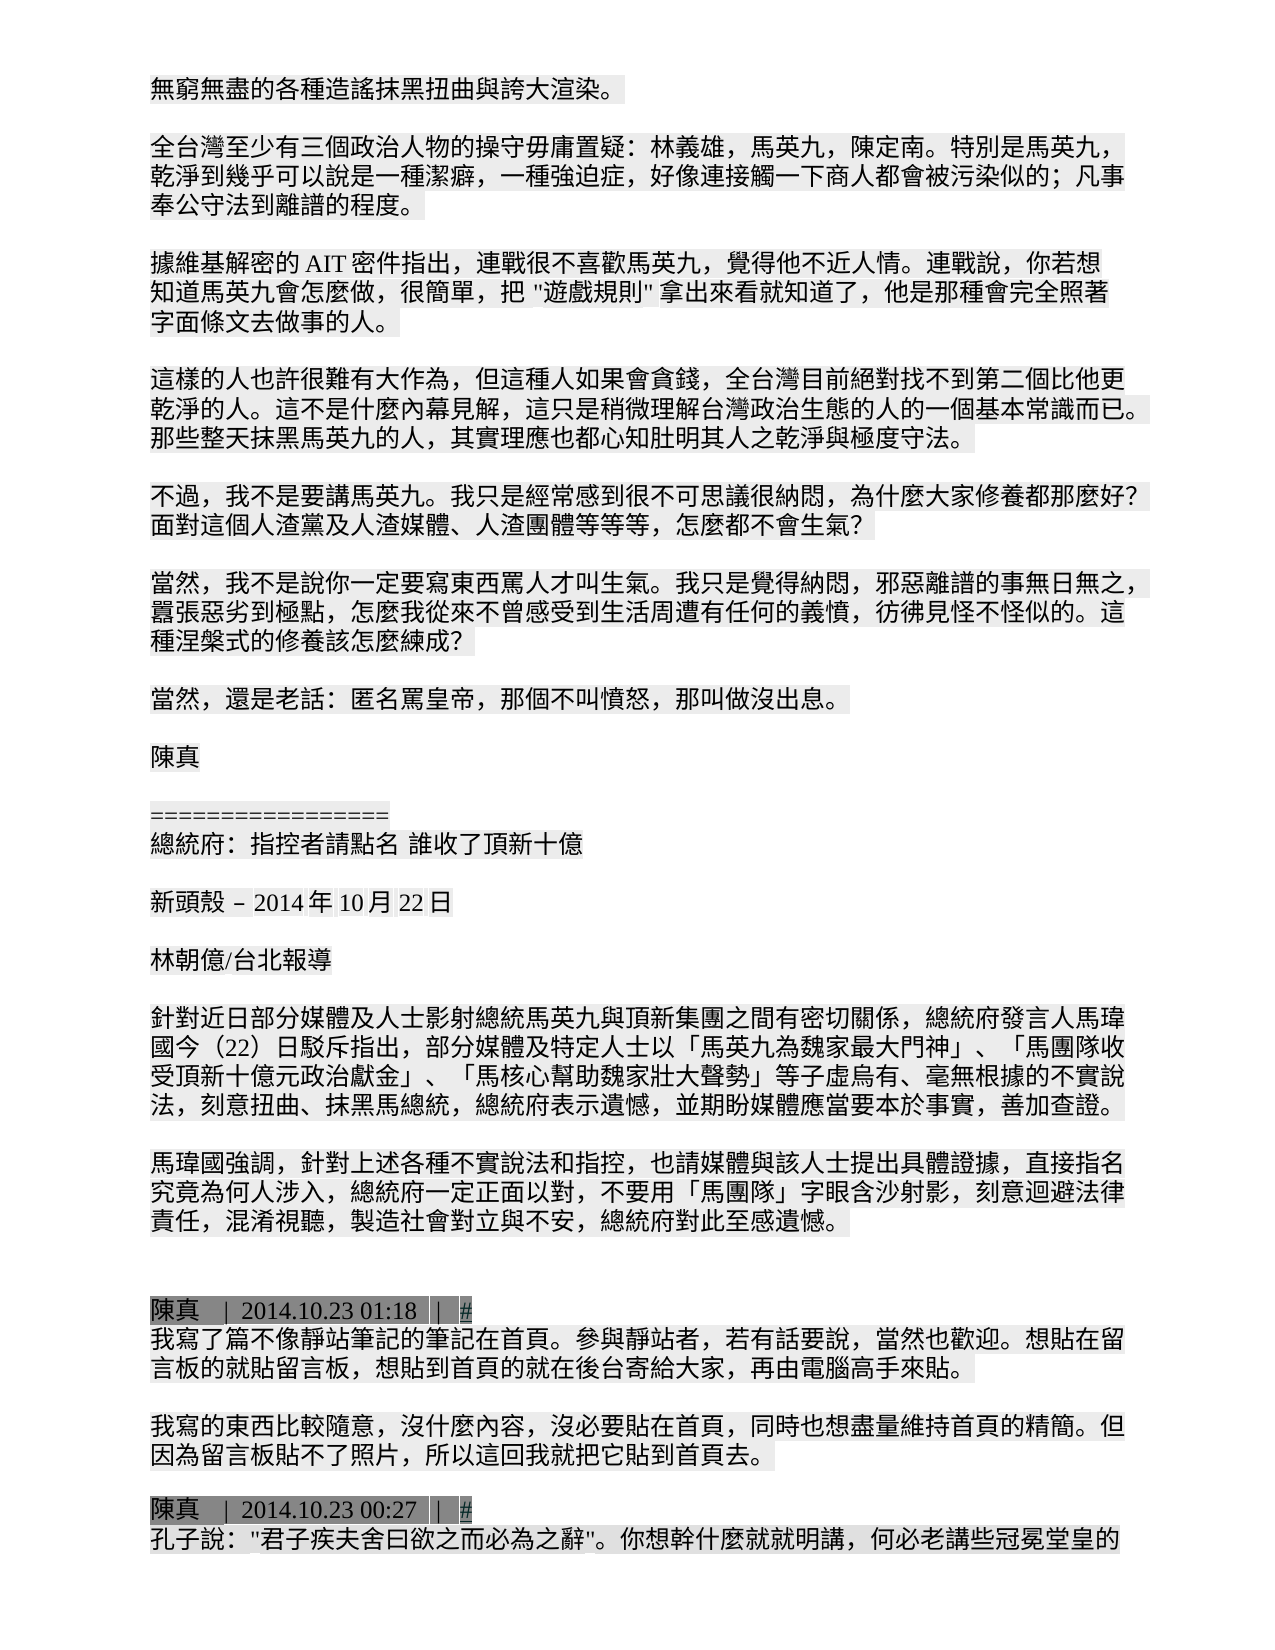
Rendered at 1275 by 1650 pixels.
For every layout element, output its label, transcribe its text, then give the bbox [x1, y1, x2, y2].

text 陳真 | 2014.10.23 00:27 | # [150, 1496, 1125, 1525]
text 我常想，各位的修養，真的值得我身為忍教教主的學習與敬佩。大家每天聽無窮無盡的各種綠油油的造謠抹黑扭曲與誇大渲染，藉以發起各種所謂運動與選舉造勢，怎麼都不會生氣？ 這個黨及其相關尾巴團體或徒子徒孫，有沒有講過哪句話是真實可信的？沒有。一味訴諸無窮無盡的各種造謠抹黑扭曲與誇大渲染。 全台灣至少有三個政治人物的操守毋庸置疑：林義雄，馬英九，陳定南。特別是馬英九，乾淨到幾乎可以說是一種潔癖，一種強迫症，好像連接觸一下商人都會被污染似的；凡事奉公守法到離譜的程度。 據維基解密的AIT密件指出，連戰很不喜歡馬英九，覺得他不近人情。連戰說，你若想知道馬英九會怎麼做，很簡單，把 "遊戲規則" 拿出來看就知道了，他是那種會完全照著字面條文去做事的人。 這樣的人也許很難有大作為，但這種人如果會貪錢，全台灣目前絕對找不到第二個比他更乾淨的人。這不是什麼內幕見解，這只是稍微理解台灣政治生態的人的一個基本常識而已。那些整天抹黑馬英九的人，其實理應也都心知肚明其人之乾淨與極度守法。 不過，我不是要講馬英九。我只是經常感到很不可思議很納悶，為什麼大家修養都那麼好？面對這個人渣黨及人渣媒體、人渣團體等等等，怎麼都不會生氣？ 當然，我不是說你一定要寫東西罵人才叫生氣。我只是覺得納悶，邪惡離譜的事無日無之，囂張惡劣到極點，怎麼我從來不曾感受到生活周遭有任何的義憤，彷彿見怪不怪似的。這種涅槃式的修養該怎麼練成？ 當然，還是老話：匿名罵皇帝，那個不叫憤怒，那叫做沒出息。 陳真 ================= 總統府：指控者請點名 誰收了頂新十億 新頭殼 – 2014年10月22日 林朝億/台北報導 針對近日部分媒體及人士影射總統馬英九與頂新集團之間有密切關係，總統府發言人馬瑋國今（22）日駁斥指出，部分媒體及特定人士以「馬英九為魏家最大門神」、「馬團隊收受頂新十億元政治獻金」、「馬核心幫助魏家壯大聲勢」等子虛烏有、毫無根據的不實說法，刻意扭曲、抹黑馬總統，總統府表示遺憾，並期盼媒體應當要本於事實，善加查證。 馬瑋國強調，針對上述各種不實說法和指控，也請媒體與該人士提出具體證據，直接指名究竟為何人涉入，總統府一定正面以對，不要用「馬團隊」字眼含沙射影，刻意迴避法律責任，混淆視聽，製造社會對立與不安，總統府對此至感遺憾。 [150, 75, 1125, 1237]
text 陳真 | 2014.10.23 01:18 | # [150, 1296, 1125, 1325]
text 我寫了篇不像靜站筆記的筆記在首頁。參與靜站者，若有話要說，當然也歡迎。想貼在留言板的就貼留言板，想貼到首頁的就在後台寄給大家，再由電腦高手來貼。 我寫的東西比較隨意，沒什麼內容，沒必要貼在首頁，同時也想盡量維持首頁的精簡。但因為留言板貼不了照片，所以這回我就把它貼到首頁去。 [150, 1325, 1125, 1471]
